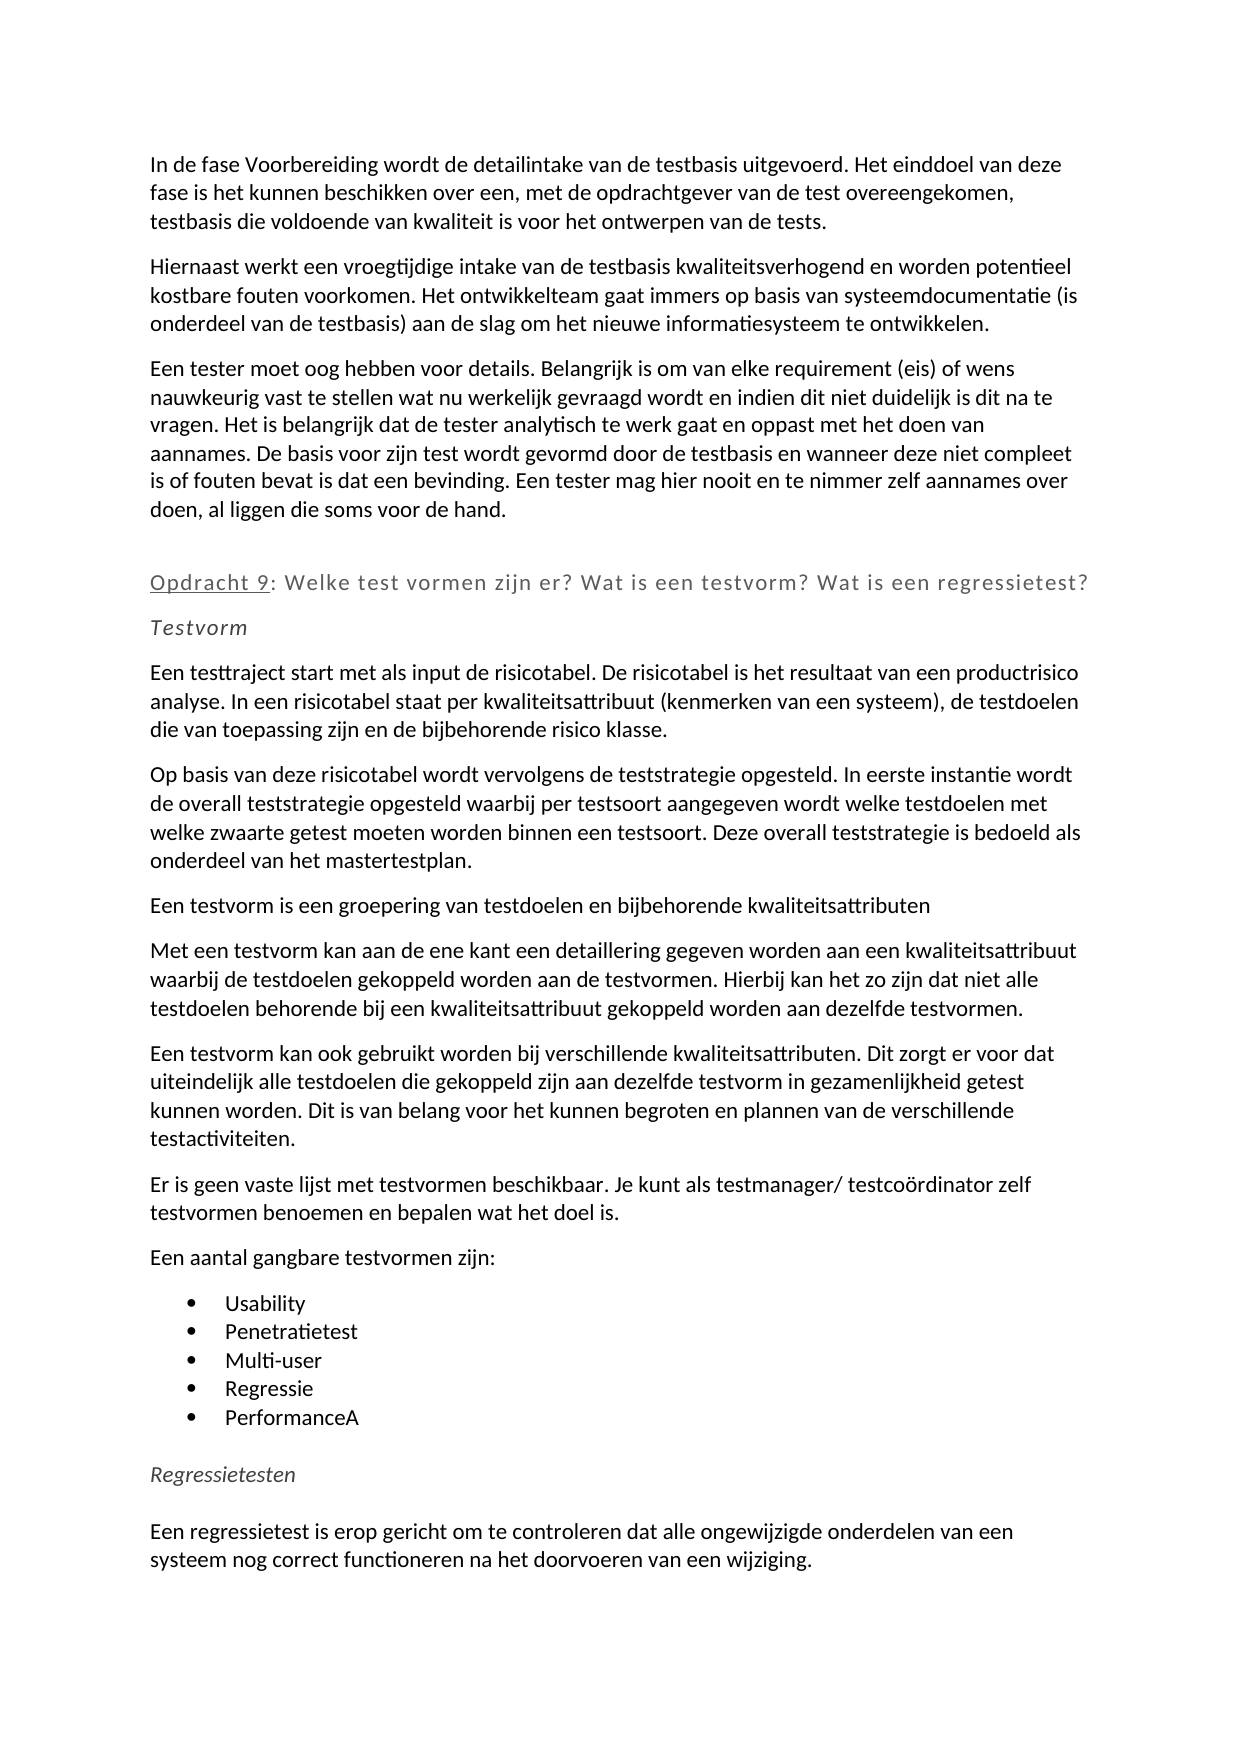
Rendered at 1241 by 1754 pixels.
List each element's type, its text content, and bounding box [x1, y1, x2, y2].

text Op basis van deze risicotabel wordt vervolgens de teststrategie opgesteld. In eerste instantie wordt de overall teststrategie opgesteld waarbij per testsoort aangegeven wordt welke testdoelen met welke zwaarte getest moeten worden binnen een testsoort. Deze overall teststrategie is bedoeld als onderdeel van het mastertestplan. [150, 761, 1090, 874]
text Een testtraject start met als input de risicotabel. De risicotabel is het resultaat van een productrisico analyse. In een risicotabel staat per kwaliteitsattribuut (kenmerken van een systeem), de testdoelen die van toepassing zijn en de bijbehorende risico klasse. [150, 658, 1090, 743]
text Regressietesten [150, 1460, 1090, 1488]
text Met een testvorm kan aan de ene kant een detaillering gegeven worden aan een kwaliteitsattribuut waarbij de testdoelen gekoppeld worden aan de testvormen. Hierbij kan het zo zijn dat niet alle testdoelen behorende bij een kwaliteitsattribuut gekoppeld worden aan dezelfde testvormen. [150, 937, 1090, 1022]
list Usability [187, 1289, 1090, 1317]
list Regressie [187, 1374, 1090, 1402]
text Er is geen vaste lijst met testvormen beschikbaar. Je kunt als testmanager/ testcoördinator zelf testvormen benoemen en bepalen wat het doel is. [150, 1170, 1090, 1226]
list Penetratietest [187, 1317, 1090, 1345]
text Hiernaast werkt een vroegtijdige intake van de testbasis kwaliteitsverhogend en worden potentieel kostbare fouten voorkomen. Het ontwikkelteam gaat immers op basis van systeemdocumentatie (is onderdeel van de testbasis) aan de slag om het nieuwe informatiesysteem te ontwikkelen. [150, 252, 1090, 337]
text Een testvorm kan ook gebruikt worden bij verschillende kwaliteitsattributen. Dit zorgt er voor dat uiteindelijk alle testdoelen die gekoppeld zijn aan dezelfde testvorm in gezamenlijkheid getest kunnen worden. Dit is van belang voor het kunnen begroten en plannen van de verschillende testactiviteiten. [150, 1039, 1090, 1153]
text Een aantal gangbare testvormen zijn: [150, 1243, 1090, 1272]
list PerformanceA [187, 1403, 1090, 1431]
text Een tester moet oog hebben voor details. Belangrijk is om van elke requirement (eis) of wens nauwkeurig vast te stellen wat nu werkelijk gevraagd wordt en indien dit niet duidelijk is dit na te vragen. Het is belangrijk dat de tester analytisch te werk gaat en oppast met het doen van aannames. De basis voor zijn test wordt gevormd door de testbasis en wanneer deze niet compleet is of fouten bevat is dat een bevinding. Een tester mag hier nooit en te nimmer zelf aannames over doen, al liggen die soms voor de hand. [150, 354, 1090, 523]
text Testvorm [150, 613, 1090, 641]
text In de fase Voorbereiding wordt de detailintake van de testbasis uitgevoerd. Het einddoel van deze fase is het kunnen beschikken over een, met de opdrachtgever van de test overeengekomen, testbasis die voldoende van kwaliteit is voor het ontwerpen van de tests. [150, 150, 1090, 235]
list Multi-user [187, 1346, 1090, 1374]
text Opdracht 9: Welke test vormen zijn er? Wat is een testvorm? Wat is een regressietest? [150, 568, 1090, 596]
text Een testvorm is een groepering van testdoelen en bijbehorende kwaliteitsattributen [150, 891, 1090, 919]
text Een regressietest is erop gericht om te controleren dat alle ongewijzigde onderdelen van een systeem nog correct functioneren na het doorvoeren van een wijziging. [150, 1517, 1090, 1574]
